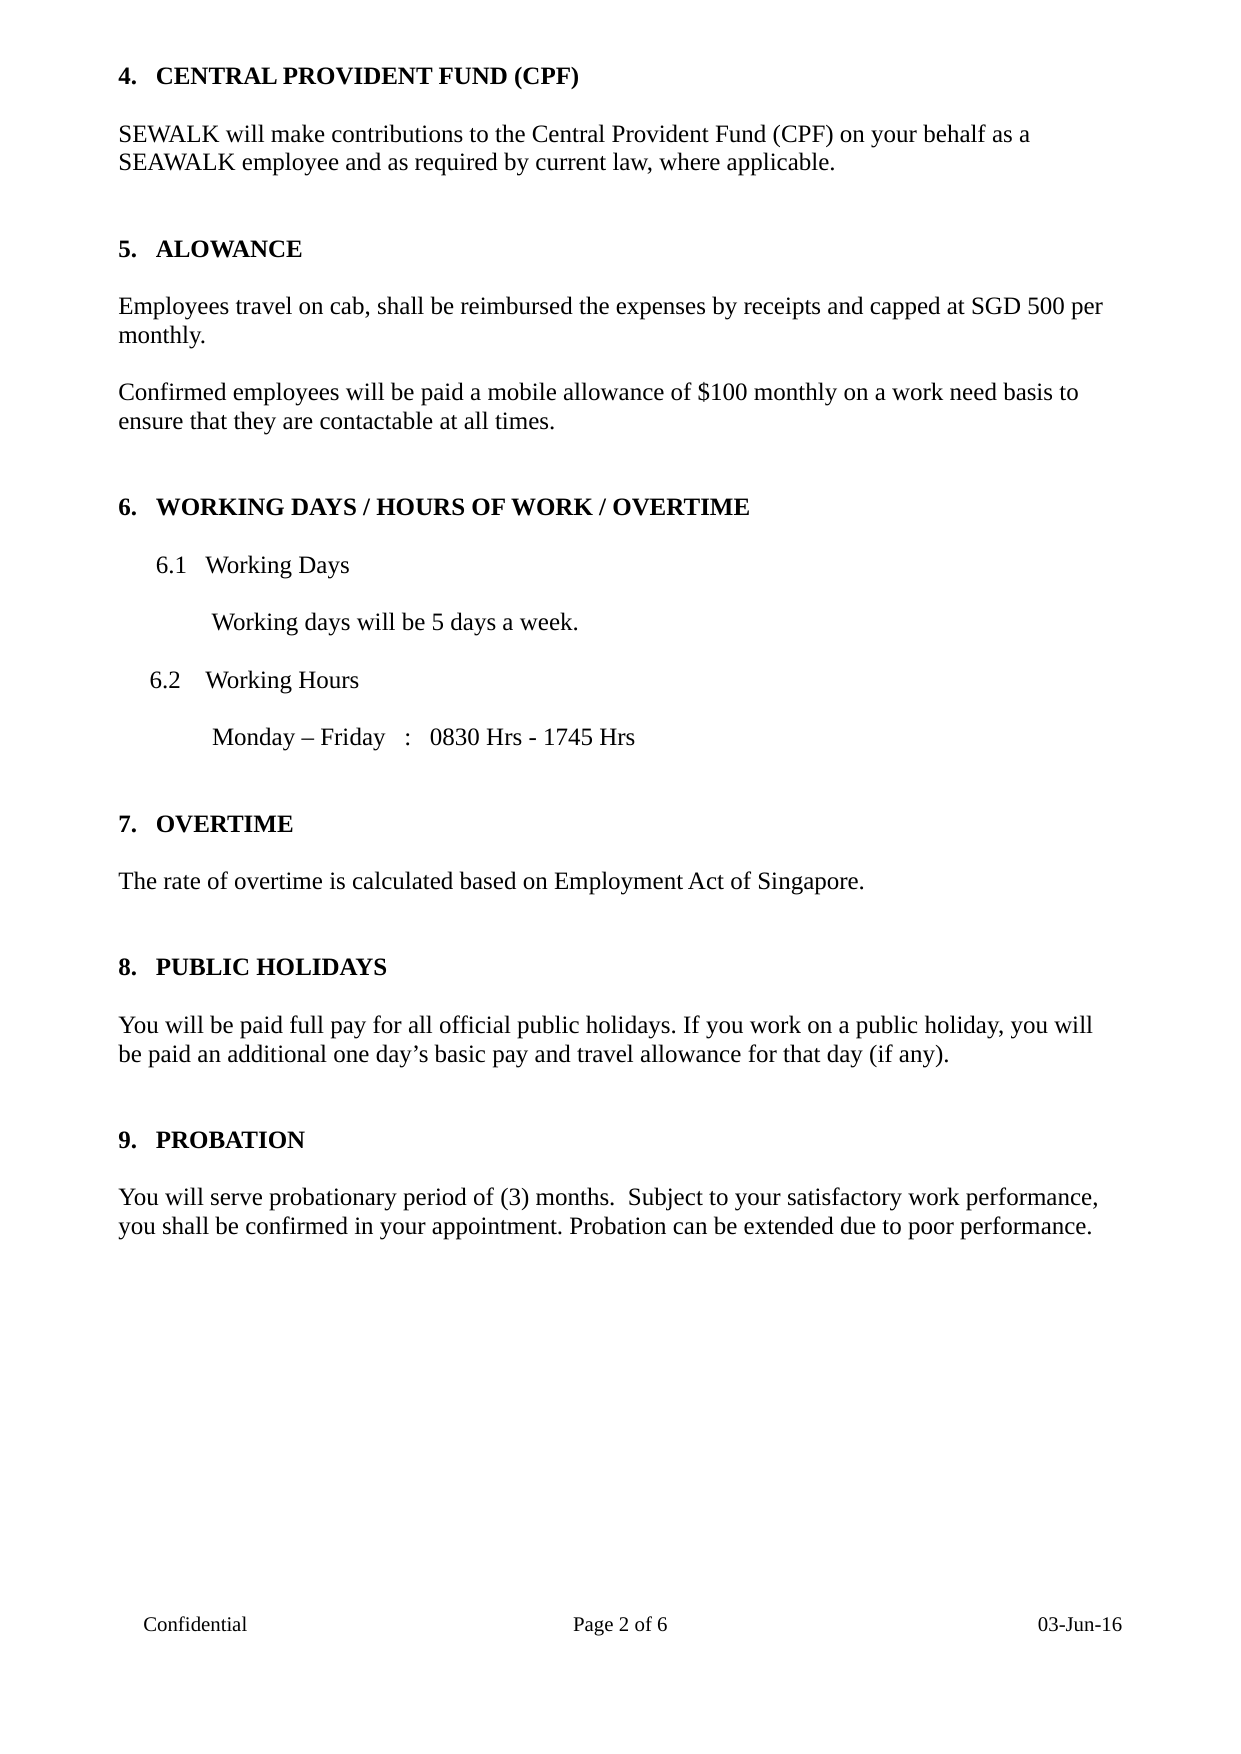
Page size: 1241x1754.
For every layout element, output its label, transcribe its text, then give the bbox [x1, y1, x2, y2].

text Confirmed employees will be paid a mobile allowance of $100 monthly on a work need basis to ensure that they are contactable at all times. [118, 377, 1122, 435]
list PROBATION [118, 1125, 1122, 1154]
text You will be paid full pay for all official public holidays. If you work on a public holiday, you will be paid an additional one day’s basic pay and travel allowance for that day (if any). [118, 1010, 1122, 1067]
list WORKING DAYS / HOURS OF WORK / OVERTIME [118, 492, 1122, 521]
text 6.2 Working Hours [118, 665, 1122, 694]
list ALOWANCE [118, 234, 1122, 262]
text The rate of overtime is calculated based on Employment Act of Singapore. [118, 866, 1122, 895]
text You will serve probationary period of (3) months. Subject to your satisfactory work performance, you shall be confirmed in your appointment. Probation can be extended due to poor performance. [118, 1182, 1122, 1240]
list PUBLIC HOLIDAYS [118, 952, 1122, 981]
text Working days will be 5 days a week. [193, 607, 1122, 636]
text Monday – Friday : 0830 Hrs - 1745 Hrs [156, 722, 1122, 751]
list CENTRAL PROVIDENT FUND (CPF) [118, 61, 1122, 90]
text SEWALK will make contributions to the Central Provident Fund (CPF) on your behalf as a SEAWALK employee and as required by current law, where applicable. [118, 119, 1122, 176]
text Employees travel on cab, shall be reimbursed the expenses by receipts and capped at SGD 500 per monthly. [118, 291, 1122, 349]
text 6.1 Working Days [156, 550, 1122, 579]
list OVERTIME [118, 809, 1122, 837]
